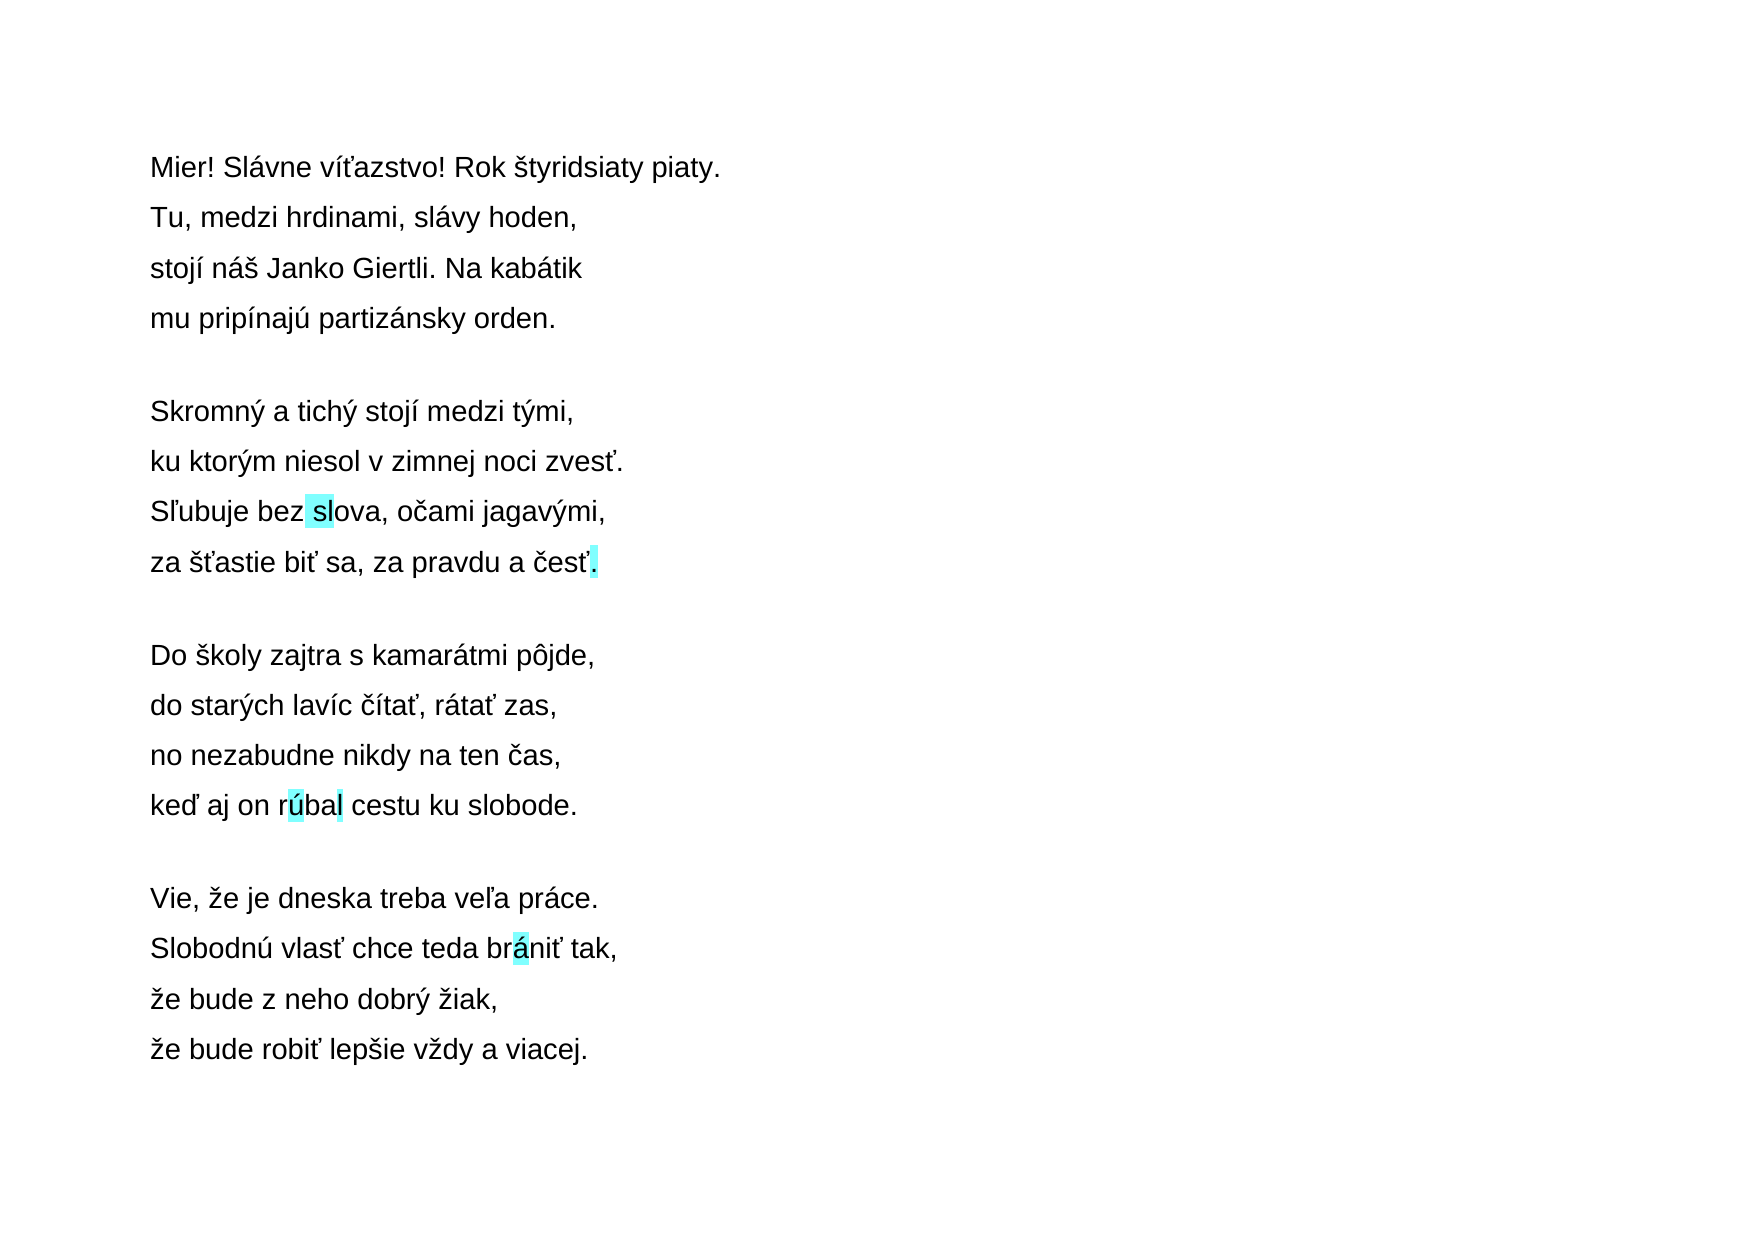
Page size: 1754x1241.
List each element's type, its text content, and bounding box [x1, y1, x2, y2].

text no nezabudne nikdy na ten čas, [150, 738, 1243, 772]
text že bude robiť lepšie vždy a viacej. [150, 1032, 1243, 1066]
text keď aj on rúbal cestu ku slobode. [150, 788, 1243, 822]
text Mier! Slávne víťazstvo! Rok štyridsiaty piaty. [150, 150, 1243, 183]
text Slobodnú vlasť chce teda brániť tak, [150, 932, 1243, 965]
text Do školy zajtra s kamarátmi pôjde, [150, 637, 1243, 671]
text do starých lavíc čítať, rátať zas, [150, 688, 1243, 721]
text mu pripínajú partizánsky orden. [150, 301, 1243, 334]
text Vie, že je dneska treba veľa práce. [150, 881, 1243, 915]
text stojí náš Janko Giertli. Na kabátik [150, 251, 1243, 284]
text Tu, medzi hrdinami, slávy hoden, [150, 200, 1243, 234]
text Skromný a tichý stojí medzi tými, [150, 394, 1243, 427]
text že bude z neho dobrý žiak, [150, 982, 1243, 1015]
text za šťastie biť sa, za pravdu a česť. [150, 545, 1243, 578]
text ku ktorým niesol v zimnej noci zvesť. [150, 444, 1243, 478]
text Sľubuje bez slova, očami jagavými, [150, 494, 1243, 528]
